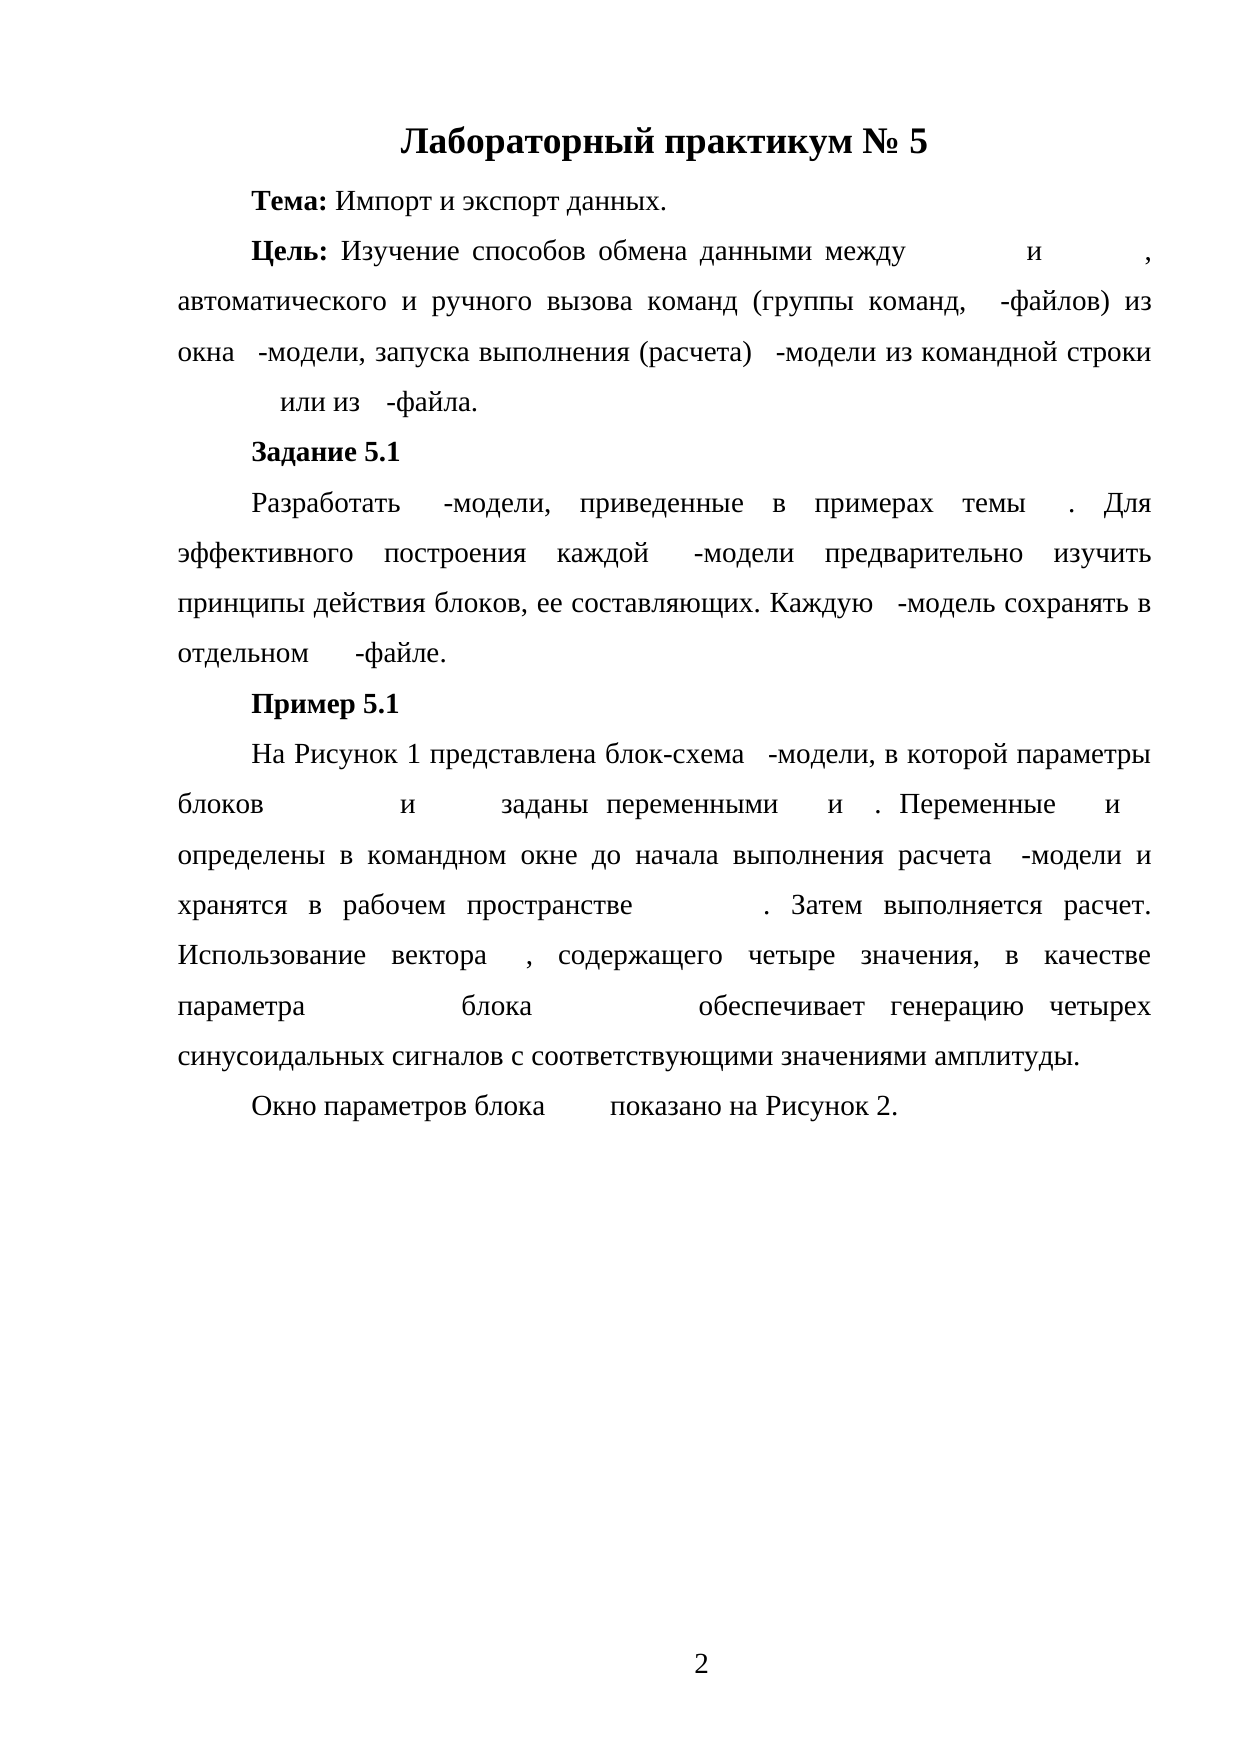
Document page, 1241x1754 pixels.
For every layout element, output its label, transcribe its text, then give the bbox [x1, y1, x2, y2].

text Разработать -модели, приведенные в примерах темы . Для эффективного построения каждой -модели предварительно изучить принципы действия блоков, ее составляющих. Каждую -модель сохранять в отдельном -файле. [177, 485, 1152, 669]
text Окно параметров блока показано на рисунок 2. [177, 1088, 1152, 1122]
text Цель: Изучение способов обмена данными между и , автоматического и ручного вызова команд (группы команд, -файлов) из окна -модели, запуска выполнения (расчета) -модели из командной строки или из -файла. [177, 233, 1152, 418]
text Лабораторный практикум № 5 [177, 118, 1152, 161]
subtitle Пример 5.1 [177, 686, 1152, 719]
text На рисунок 1 представлена блок-схема -модели, в которой параметры блоков и заданы переменными и . Переменные и определены в командном окне до начала выполнения расчета -модели и хранятся в рабочем пространстве . Затем выполняется расчет. Использование вектора , содержащего четыре значения, в качестве параметра блока обеспечивает генерацию четырех синусоидальных сигналов с соответствующими значениями амплитуды. [177, 736, 1152, 1072]
text Тема: Импорт и экспорт данных. [177, 183, 1152, 216]
subtitle Задание 5.1 [177, 434, 1152, 468]
